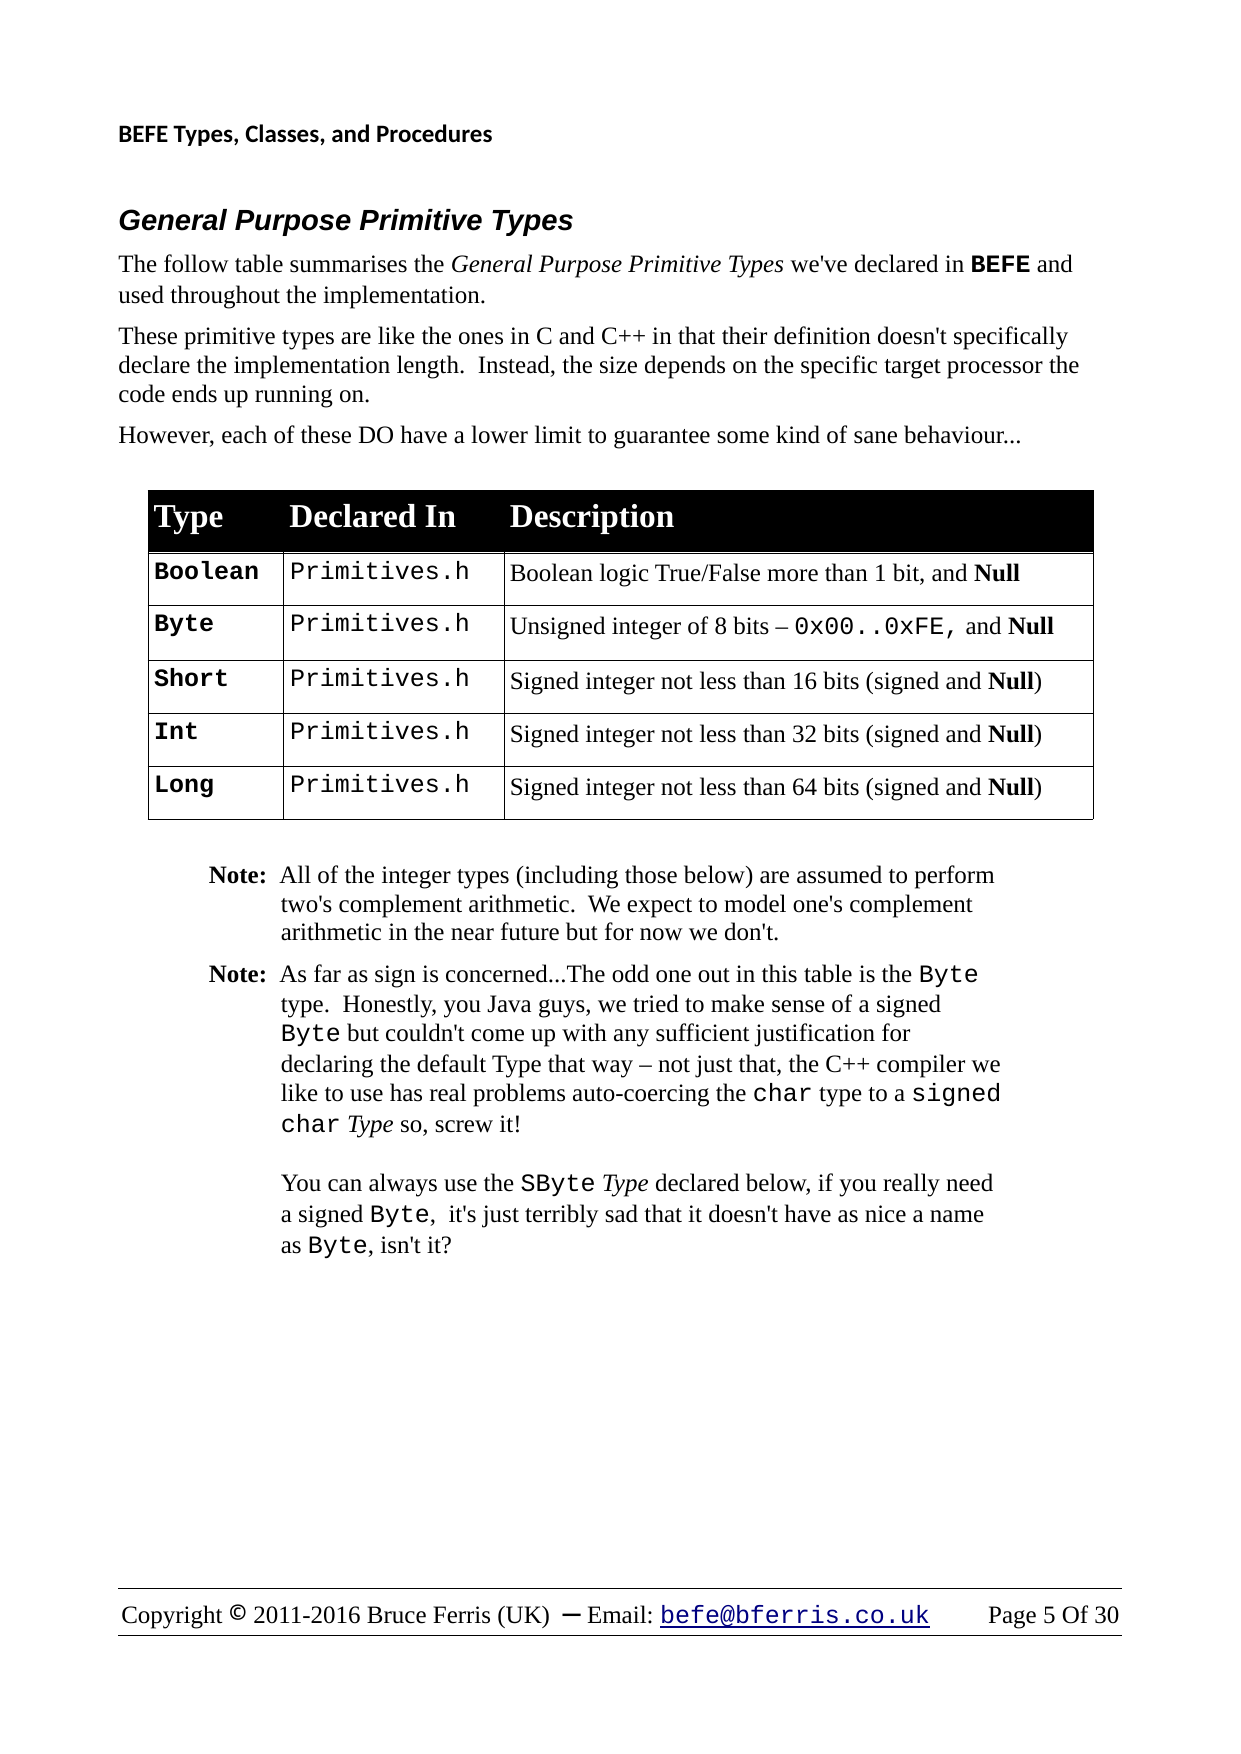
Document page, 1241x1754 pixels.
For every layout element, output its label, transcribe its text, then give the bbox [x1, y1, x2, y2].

table_cell Primitives.h [284, 767, 504, 818]
table_cell Signed integer not less than 64 bits (signed and Null) [505, 767, 1093, 818]
table_cell Signed integer not less than 32 bits (signed and Null) [505, 714, 1093, 766]
text However, each of these DO have a lower limit to guarantee some kind of sane behaviour... [118, 420, 1122, 449]
table_cell Primitives.h [284, 606, 504, 660]
table_header Type [149, 491, 283, 552]
table_cell Int [149, 714, 283, 766]
table_cell Primitives.h [284, 661, 504, 713]
table_cell Boolean [149, 554, 283, 605]
text These primitive types are like the ones in C and C++ in that their definition doesn't specifically declare the implementation length. Instead, the size depends on the specific target processor the code ends up running on. [118, 321, 1122, 407]
table_cell Boolean logic True/False more than 1 bit, and Null [505, 554, 1093, 605]
table_header Description [505, 491, 1093, 552]
table_header Declared In [284, 491, 504, 552]
table_cell Byte [149, 606, 283, 660]
text Note: All of the integer types (including those below) are assumed to perform two's complement arithmetic. We expect to model one's complement arithmetic in the near future but for now we don't. [209, 860, 1002, 946]
text Note: As far as sign is concerned...The odd one out in this table is the Byte type. Honestly, you Java guys, we tried to make sense of a signed Byte but couldn't come up with any sufficient justification for declaring the default Type that way – not just that, the C++ compiler we like to use has real problems auto-coercing the char type to a signed char Type so, screw it! You can always use the SByte Type declared below, if you really need a signed Byte, it's just terribly sad that it doesn't have as nice a name as Byte, isn't it? [209, 959, 1002, 1261]
text The follow table summarises the General Purpose Primitive Types we've declared in BEFE and used throughout the implementation. [118, 249, 1122, 309]
table_cell Signed integer not less than 16 bits (signed and Null) [505, 661, 1093, 713]
table_cell Unsigned integer of 8 bits – 0x00..0xFE, and Null [505, 606, 1093, 660]
table_cell Primitives.h [284, 554, 504, 605]
subtitle General Purpose Primitive Types [118, 203, 1122, 237]
table_cell Short [149, 661, 283, 713]
table_cell Primitives.h [284, 714, 504, 766]
table_cell Long [149, 767, 283, 818]
